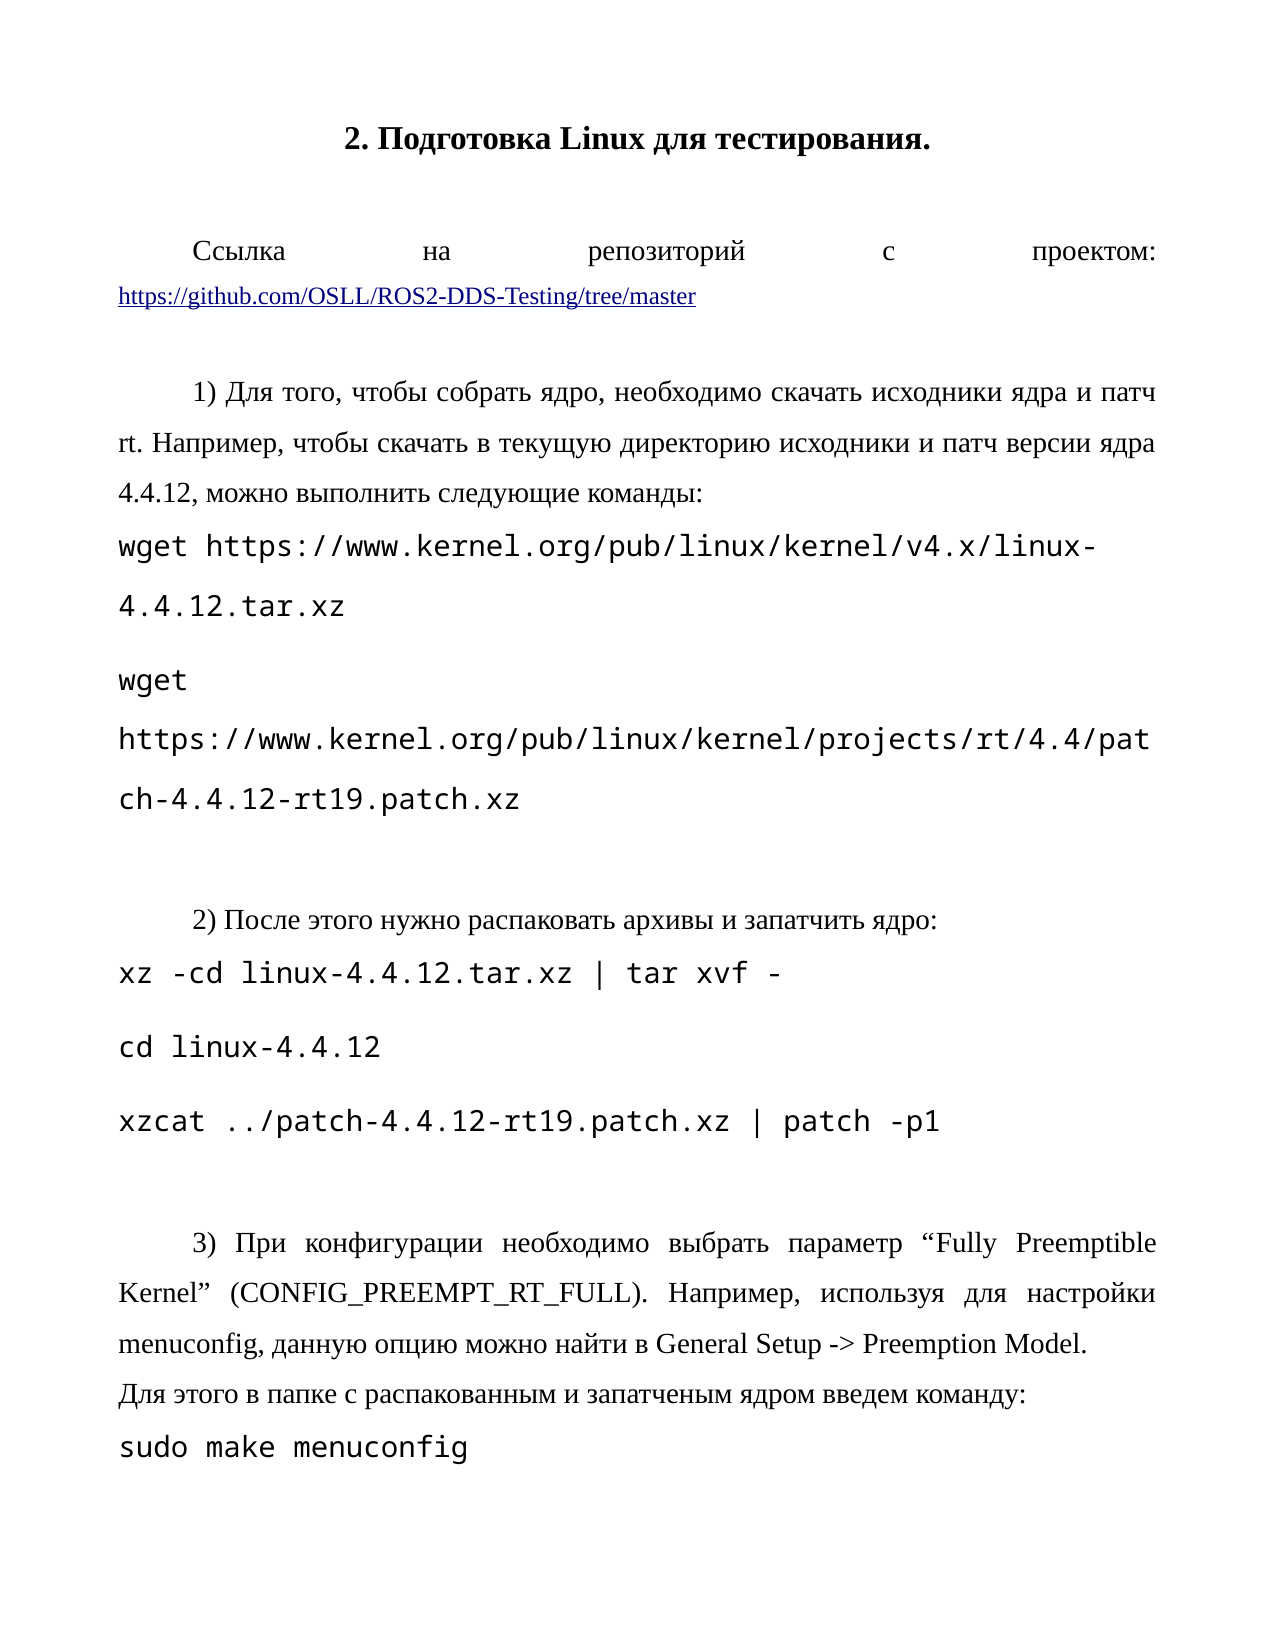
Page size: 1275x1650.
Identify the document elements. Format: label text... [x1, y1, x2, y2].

text 1) Для того, чтобы собрать ядро, необходимо скачать исходники ядра и патч rt. Например, чтобы скачать в текущую директорию исходники и патч версии ядра 4.4.12, можно выполнить следующие команды: [118, 374, 1157, 509]
text xzcat ../patch-4.4.12-rt19.patch.xz | patch -p1 [118, 1101, 1157, 1140]
text Ссылка на репозиторий с проектом: https://github.com/OSLL/ROS2-DDS-Testing/tree/master [118, 233, 1157, 310]
text 2. Подготовка Linux для тестирования. [118, 118, 1157, 156]
text cd linux-4.4.12 [118, 1027, 1157, 1066]
text wget https://www.kernel.org/pub/linux/kernel/projects/rt/4.4/patch-4.4.12-rt19.patch.xz [118, 659, 1157, 818]
text xz -cd linux-4.4.12.tar.xz | tar xvf - [118, 953, 1157, 992]
text wget https://www.kernel.org/pub/linux/kernel/v4.x/linux-4.4.12.tar.xz [118, 525, 1157, 624]
text sudo make menuconfig [118, 1426, 1157, 1466]
text 2) После этого нужно распаковать архивы и запатчить ядро: [118, 902, 1157, 936]
text Для этого в папке с распакованным и запатченым ядром введем команду: [118, 1376, 1157, 1409]
text 3) При конфигурации необходимо выбрать параметр “Fully Preemptible Kernel” (CONFIG_PREEMPT_RT_FULL). Например, используя для настройки menuconfig, данную опцию можно найти в General Setup -> Preemption Model. [118, 1225, 1157, 1359]
